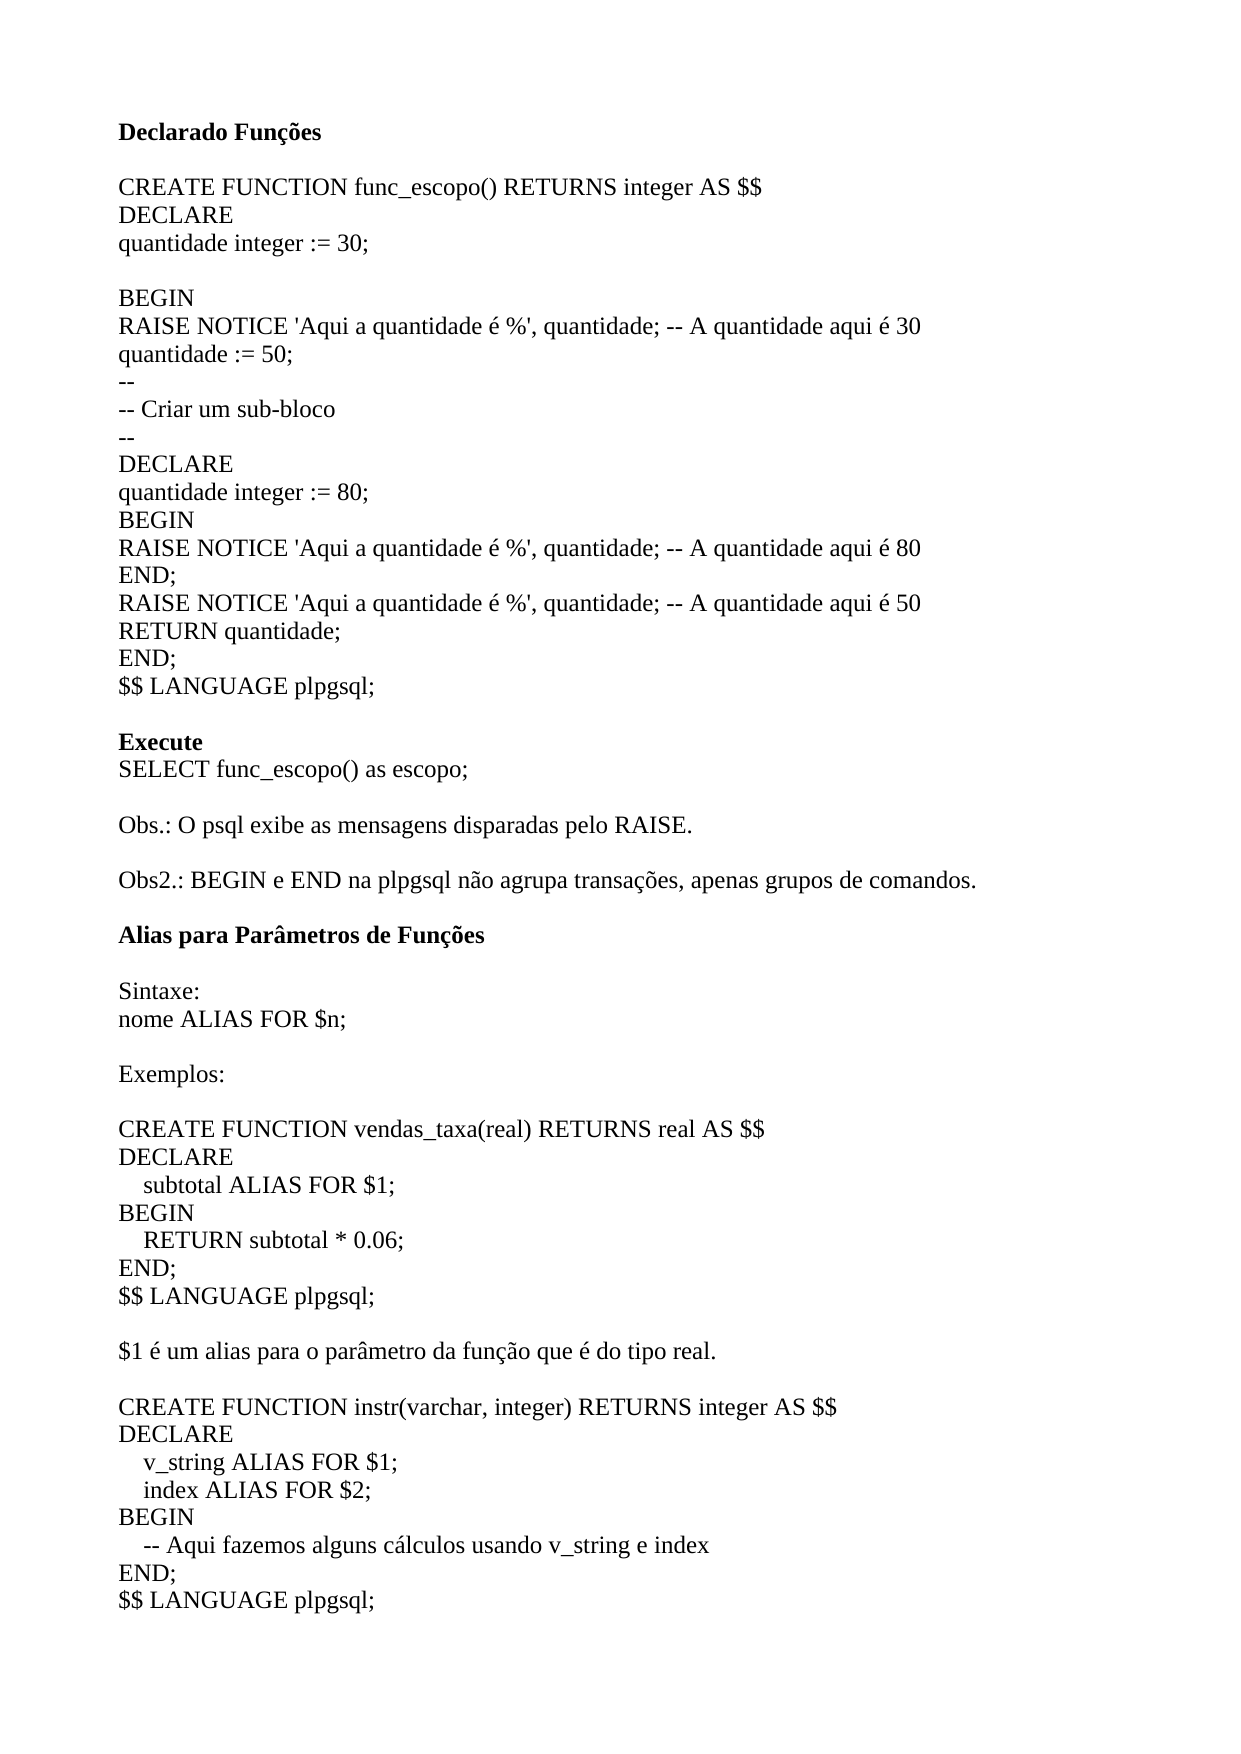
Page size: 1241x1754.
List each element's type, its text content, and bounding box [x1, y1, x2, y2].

text -- Aqui fazemos alguns cálculos usando v_string e index [118, 1531, 1122, 1559]
text RETURN quantidade; [118, 617, 1122, 644]
text BEGIN [118, 1503, 1122, 1531]
text END; [118, 561, 1122, 589]
text Declarado Funções [118, 118, 1122, 146]
text Alias para Parâmetros de Funções [118, 922, 1122, 949]
text CREATE FUNCTION func_escopo() RETURNS integer AS $$ [118, 173, 1122, 201]
text DECLARE [118, 451, 1122, 478]
text $$ LANGUAGE plpgsql; [118, 672, 1122, 700]
text quantidade integer := 80; [118, 478, 1122, 506]
text RAISE NOTICE 'Aqui a quantidade é %', quantidade; -- A quantidade aqui é 50 [118, 589, 1122, 617]
text END; [118, 644, 1122, 672]
text END; [118, 1559, 1122, 1587]
text Execute [118, 728, 1122, 755]
text $1 é um alias para o parâmetro da função que é do tipo real. [118, 1337, 1122, 1365]
text BEGIN [118, 284, 1122, 312]
text CREATE FUNCTION instr(varchar, integer) RETURNS integer AS $$ [118, 1393, 1122, 1420]
text END; [118, 1254, 1122, 1282]
text DECLARE [118, 201, 1122, 229]
text Obs2.: BEGIN e END na plpgsql não agrupa transações, apenas grupos de comandos. [118, 866, 1122, 894]
text RETURN subtotal * 0.06; [118, 1226, 1122, 1254]
text -- [118, 423, 1122, 451]
text RAISE NOTICE 'Aqui a quantidade é %', quantidade; -- A quantidade aqui é 80 [118, 534, 1122, 561]
text quantidade integer := 30; [118, 229, 1122, 257]
text -- Criar um sub-bloco [118, 395, 1122, 423]
text v_string ALIAS FOR $1; [118, 1448, 1122, 1476]
text -- [118, 367, 1122, 395]
text quantidade := 50; [118, 340, 1122, 367]
text subtotal ALIAS FOR $1; [118, 1171, 1122, 1199]
text Exemplos: [118, 1060, 1122, 1088]
text $$ LANGUAGE plpgsql; [118, 1282, 1122, 1309]
text DECLARE [118, 1143, 1122, 1171]
text SELECT func_escopo() as escopo; [118, 755, 1122, 783]
text Sintaxe: [118, 977, 1122, 1005]
text nome ALIAS FOR $n; [118, 1005, 1122, 1032]
text DECLARE [118, 1420, 1122, 1448]
text RAISE NOTICE 'Aqui a quantidade é %', quantidade; -- A quantidade aqui é 30 [118, 312, 1122, 340]
text index ALIAS FOR $2; [118, 1476, 1122, 1503]
text BEGIN [118, 1199, 1122, 1226]
text Obs.: O psql exibe as mensagens disparadas pelo RAISE. [118, 811, 1122, 838]
text BEGIN [118, 506, 1122, 534]
text CREATE FUNCTION vendas_taxa(real) RETURNS real AS $$ [118, 1116, 1122, 1143]
text $$ LANGUAGE plpgsql; [118, 1587, 1122, 1614]
